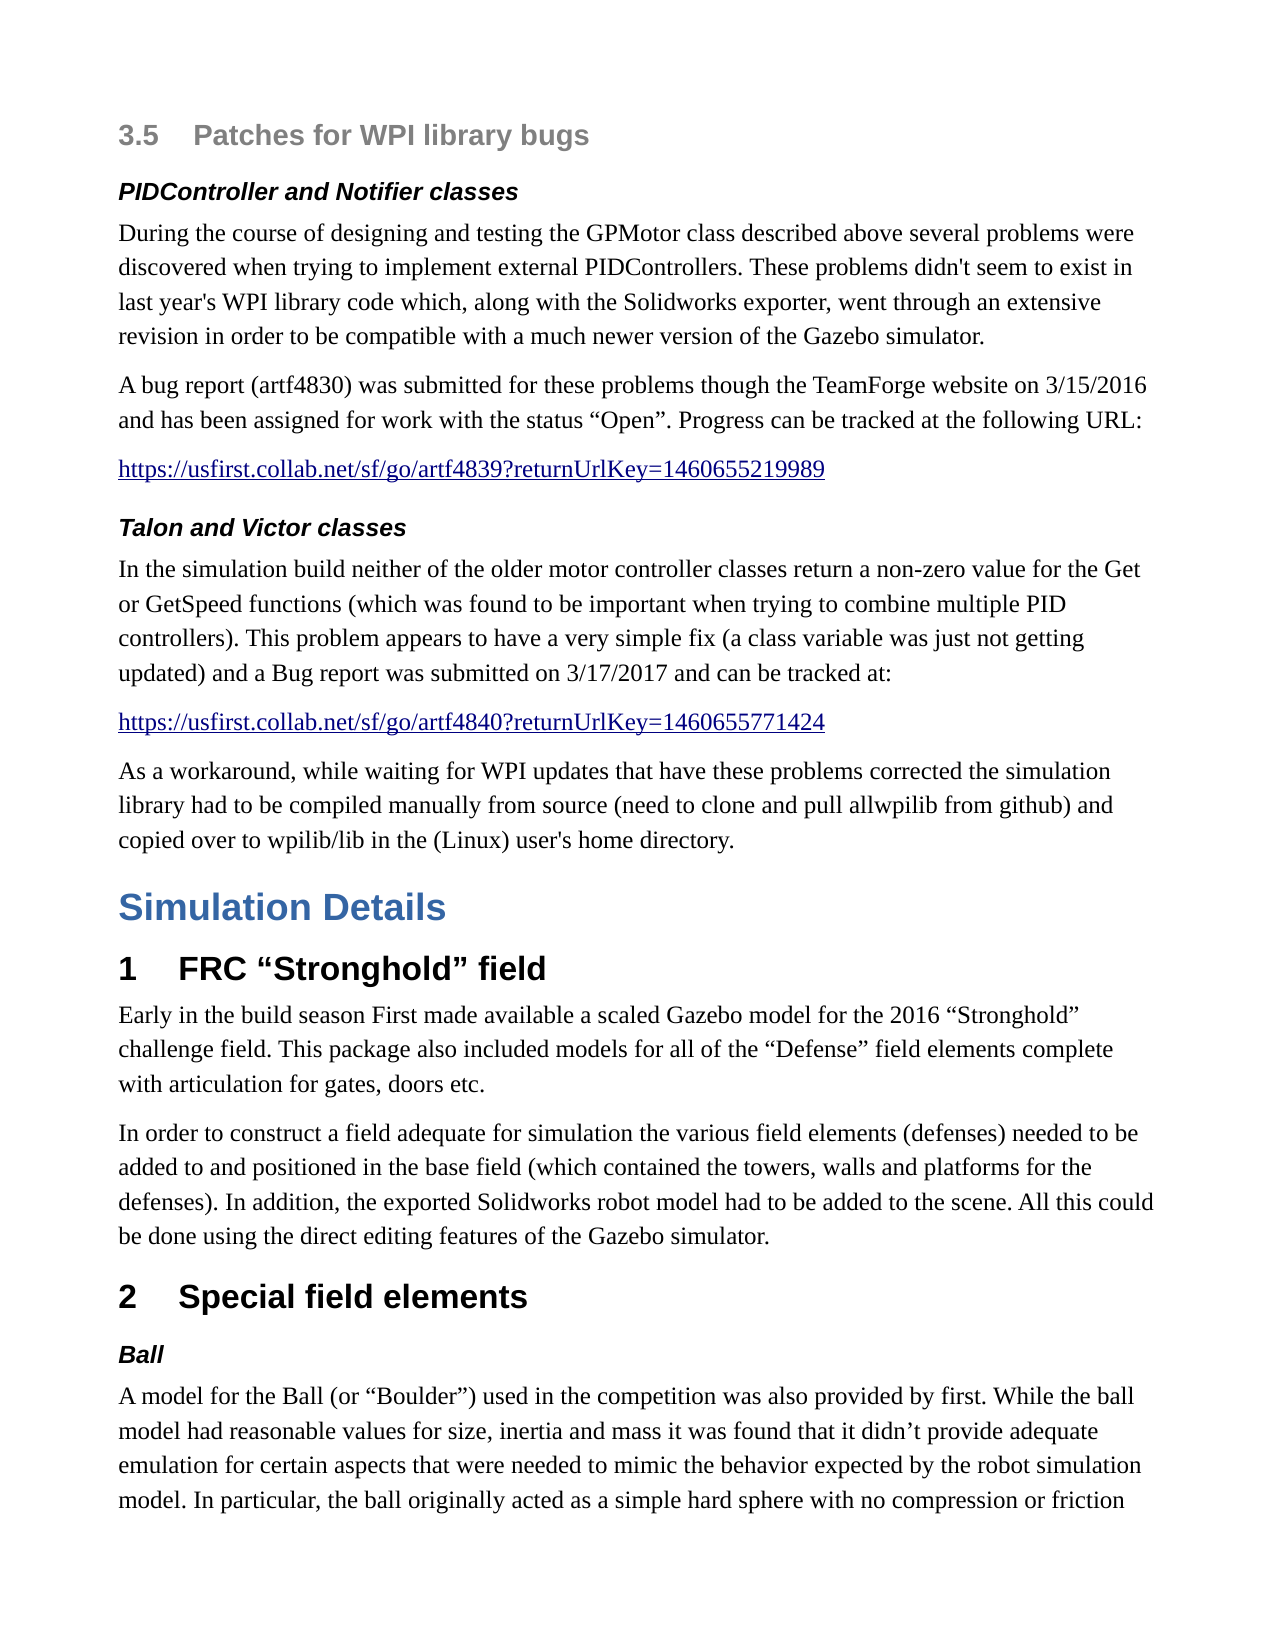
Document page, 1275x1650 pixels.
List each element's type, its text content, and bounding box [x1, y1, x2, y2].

text https://usfirst.collab.net/sf/go/artf4839?returnUrlKey=1460655219989 [118, 454, 1157, 482]
text In the simulation build neither of the older motor controller classes return a non-zero value for the Get or GetSpeed functions (which was found to be important when trying to combine multiple PID controllers). This problem appears to have a very simple fix (a class variable was just not getting updated) and a Bug report was submitted on 3/17/2017 and can be tracked at: [118, 554, 1157, 686]
subtitle Patches for WPI library bugs [118, 118, 1157, 152]
text Early in the build season First made available a scaled Gazebo model for the 2016 “Stronghold” challenge field. This package also included models for all of the “Defense” field elements complete with articulation for gates, doors etc. [118, 1000, 1157, 1098]
subtitle Talon and Victor classes [118, 513, 1157, 542]
text A model for the Ball (or “Boulder”) used in the competition was also provided by first. While the ball model had reasonable values for size, inertia and mass it was found that it didn’t provide adequate emulation for certain aspects that were needed to mimic the behavior expected by the robot simulation model. In particular, the ball originally acted as a simple hard sphere with no compression or friction [118, 1381, 1157, 1513]
text https://usfirst.collab.net/sf/go/artf4840?returnUrlKey=1460655771424 [118, 707, 1157, 736]
subtitle Simulation Details [118, 884, 1157, 928]
subtitle Special field elements [118, 1277, 1157, 1315]
subtitle FRC “Stronghold” field [118, 949, 1157, 987]
text During the course of designing and testing the GPMotor class described above several problems were discovered when trying to implement external PIDControllers. These problems didn't seem to exist in last year's WPI library code which, along with the Solidworks exporter, went through an extensive revision in order to be compatible with a much newer version of the Gazebo simulator. [118, 218, 1157, 350]
subtitle Ball [118, 1340, 1157, 1369]
text In order to construct a field adequate for simulation the various field elements (defenses) needed to be added to and positioned in the base field (which contained the towers, walls and platforms for the defenses). In addition, the exported Solidworks robot model had to be added to the scene. All this could be done using the direct editing features of the Gazebo simulator. [118, 1118, 1157, 1250]
text As a workaround, while waiting for WPI updates that have these problems corrected the simulation library had to be compiled manually from source (need to clone and pull allwpilib from github) and copied over to wpilib/lib in the (Linux) user's home directory. [118, 756, 1157, 853]
text A bug report (artf4830) was submitted for these problems though the TeamForge website on 3/15/2016 and has been assigned for work with the status “Open”. Progress can be tracked at the following URL: [118, 370, 1157, 433]
subtitle PIDController and Notifier classes [118, 177, 1157, 205]
